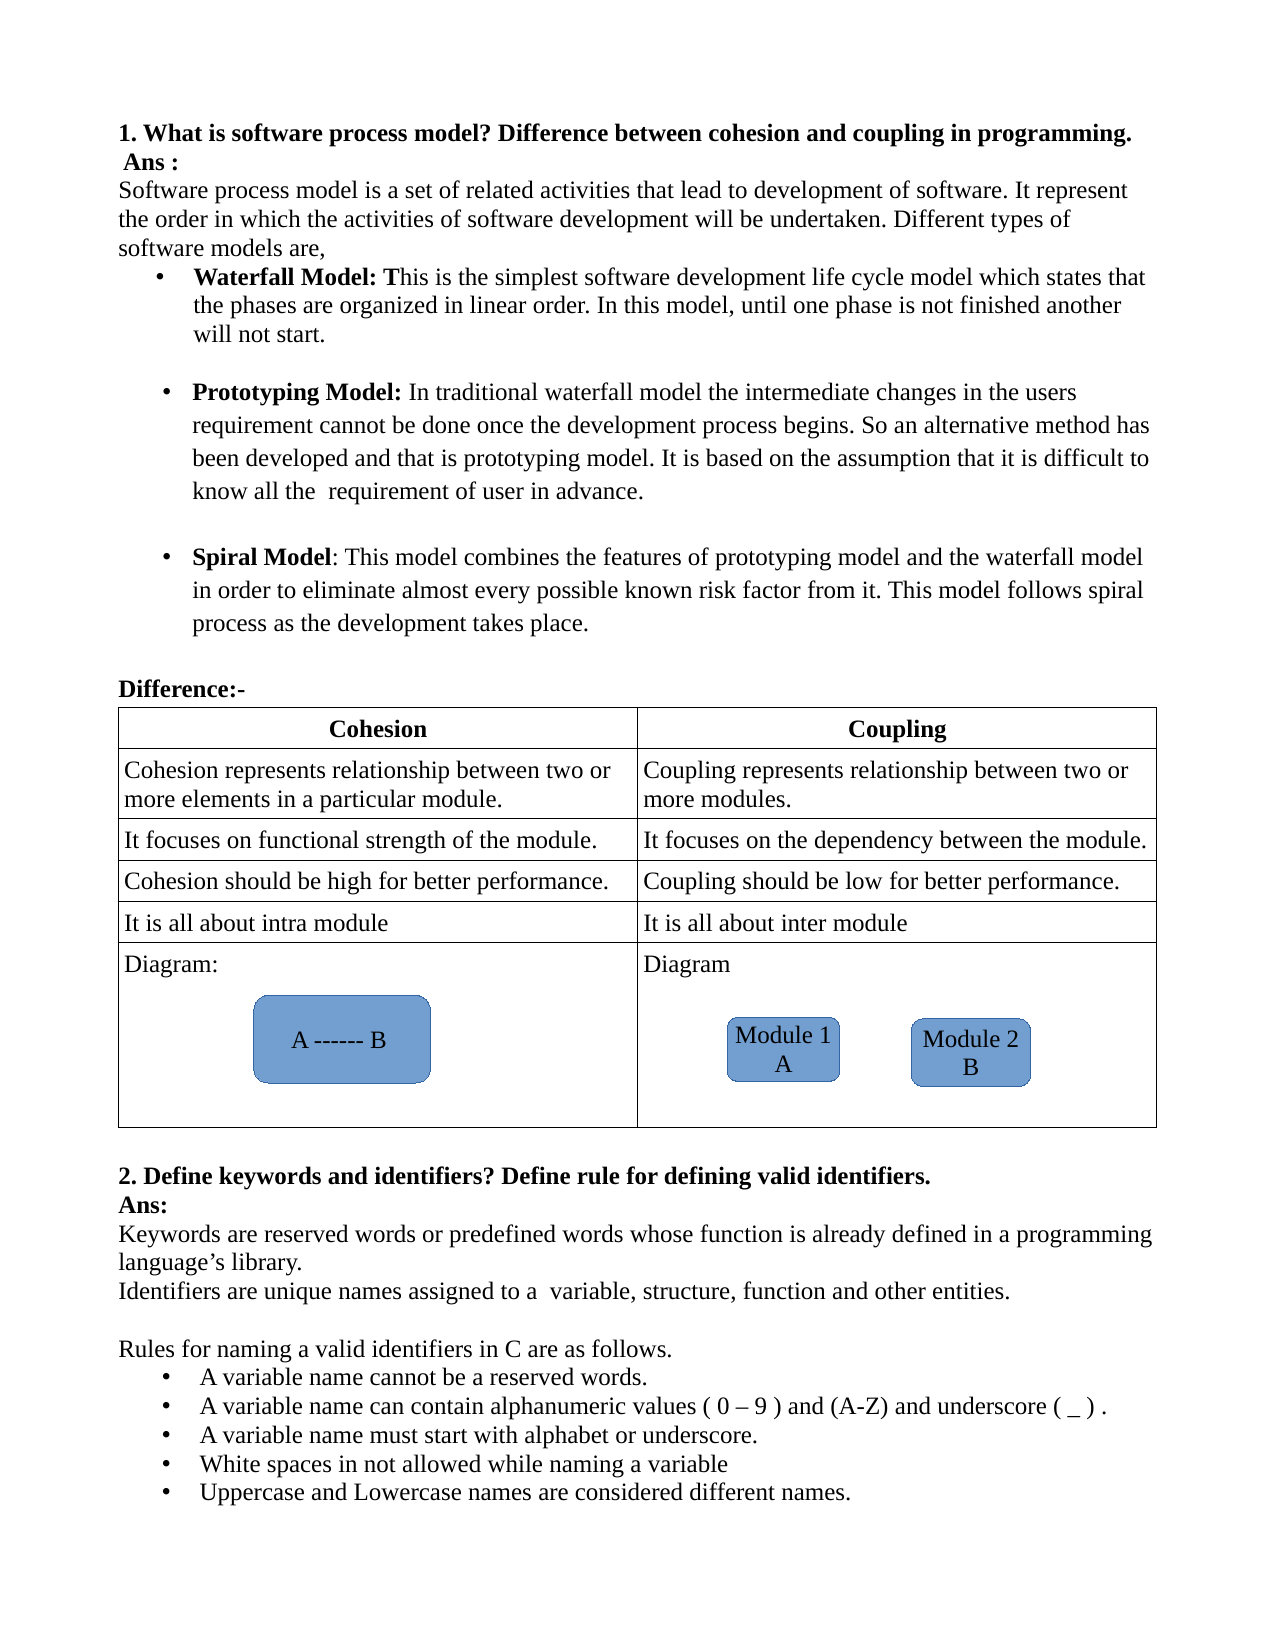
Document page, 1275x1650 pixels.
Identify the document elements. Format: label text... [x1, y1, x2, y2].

table_header Coupling [638, 708, 1156, 748]
text Software process model is a set of related activities that lead to development of software. It represent the order in which the activities of software development will be undertaken. Different types of software models are, [118, 176, 1157, 262]
table_cell It focuses on the dependency between the module. [638, 819, 1156, 859]
text 2. Define keywords and identifiers? Define rule for defining valid identifiers. [118, 1161, 1157, 1190]
list Waterfall Model: This is the simplest software development life cycle model which states that the phases are organized in linear order. In this model, until one phase is not finished another will not start. [156, 262, 1157, 348]
table_cell Diagram [638, 943, 1156, 1127]
table_cell It is all about intra module [119, 902, 637, 942]
table_cell Coupling represents relationship between two or more modules. [638, 749, 1156, 818]
list Prototyping Model: In traditional waterfall model the intermediate changes in the users requirement cannot be done once the development process begins. So an alternative method has been developed and that is prototyping model. It is based on the assumption that it is difficult to know all the requirement of user in advance. [162, 377, 1157, 505]
table_cell Coupling should be low for better performance. [638, 861, 1156, 901]
table_cell Cohesion should be high for better performance. [119, 861, 637, 901]
table_cell Diagram: [119, 943, 637, 1127]
table_cell It focuses on functional strength of the module. [119, 819, 637, 859]
list White spaces in not allowed while naming a variable [162, 1449, 1157, 1477]
text Ans : [118, 147, 1157, 176]
text Ans: [118, 1190, 1157, 1219]
table_cell Cohesion represents relationship between two or more elements in a particular module. [119, 749, 637, 818]
list A variable name must start with alphabet or underscore. [162, 1420, 1157, 1449]
text Identifiers are unique names assigned to a variable, structure, function and other entities. [118, 1276, 1157, 1305]
list Uppercase and Lowercase names are considered different names. [162, 1477, 1157, 1506]
text Keywords are reserved words or predefined words whose function is already defined in a programming language’s library. [118, 1219, 1157, 1276]
text Rules for naming a valid identifiers in C are as follows. [118, 1334, 1157, 1362]
table_cell It is all about inter module [638, 902, 1156, 942]
text Difference:- [118, 674, 1157, 703]
list Spiral Model: This model combines the features of prototyping model and the waterfall model in order to eliminate almost every possible known risk factor from it. This model follows spiral process as the development takes place. [162, 542, 1157, 637]
table_header Cohesion [119, 708, 637, 748]
list A variable name can contain alphanumeric values ( 0 – 9 ) and (A-Z) and underscore ( _ ) . [162, 1391, 1157, 1420]
list A variable name cannot be a reserved words. [162, 1362, 1157, 1391]
text 1. What is software process model? Difference between cohesion and coupling in programming. [118, 118, 1157, 147]
